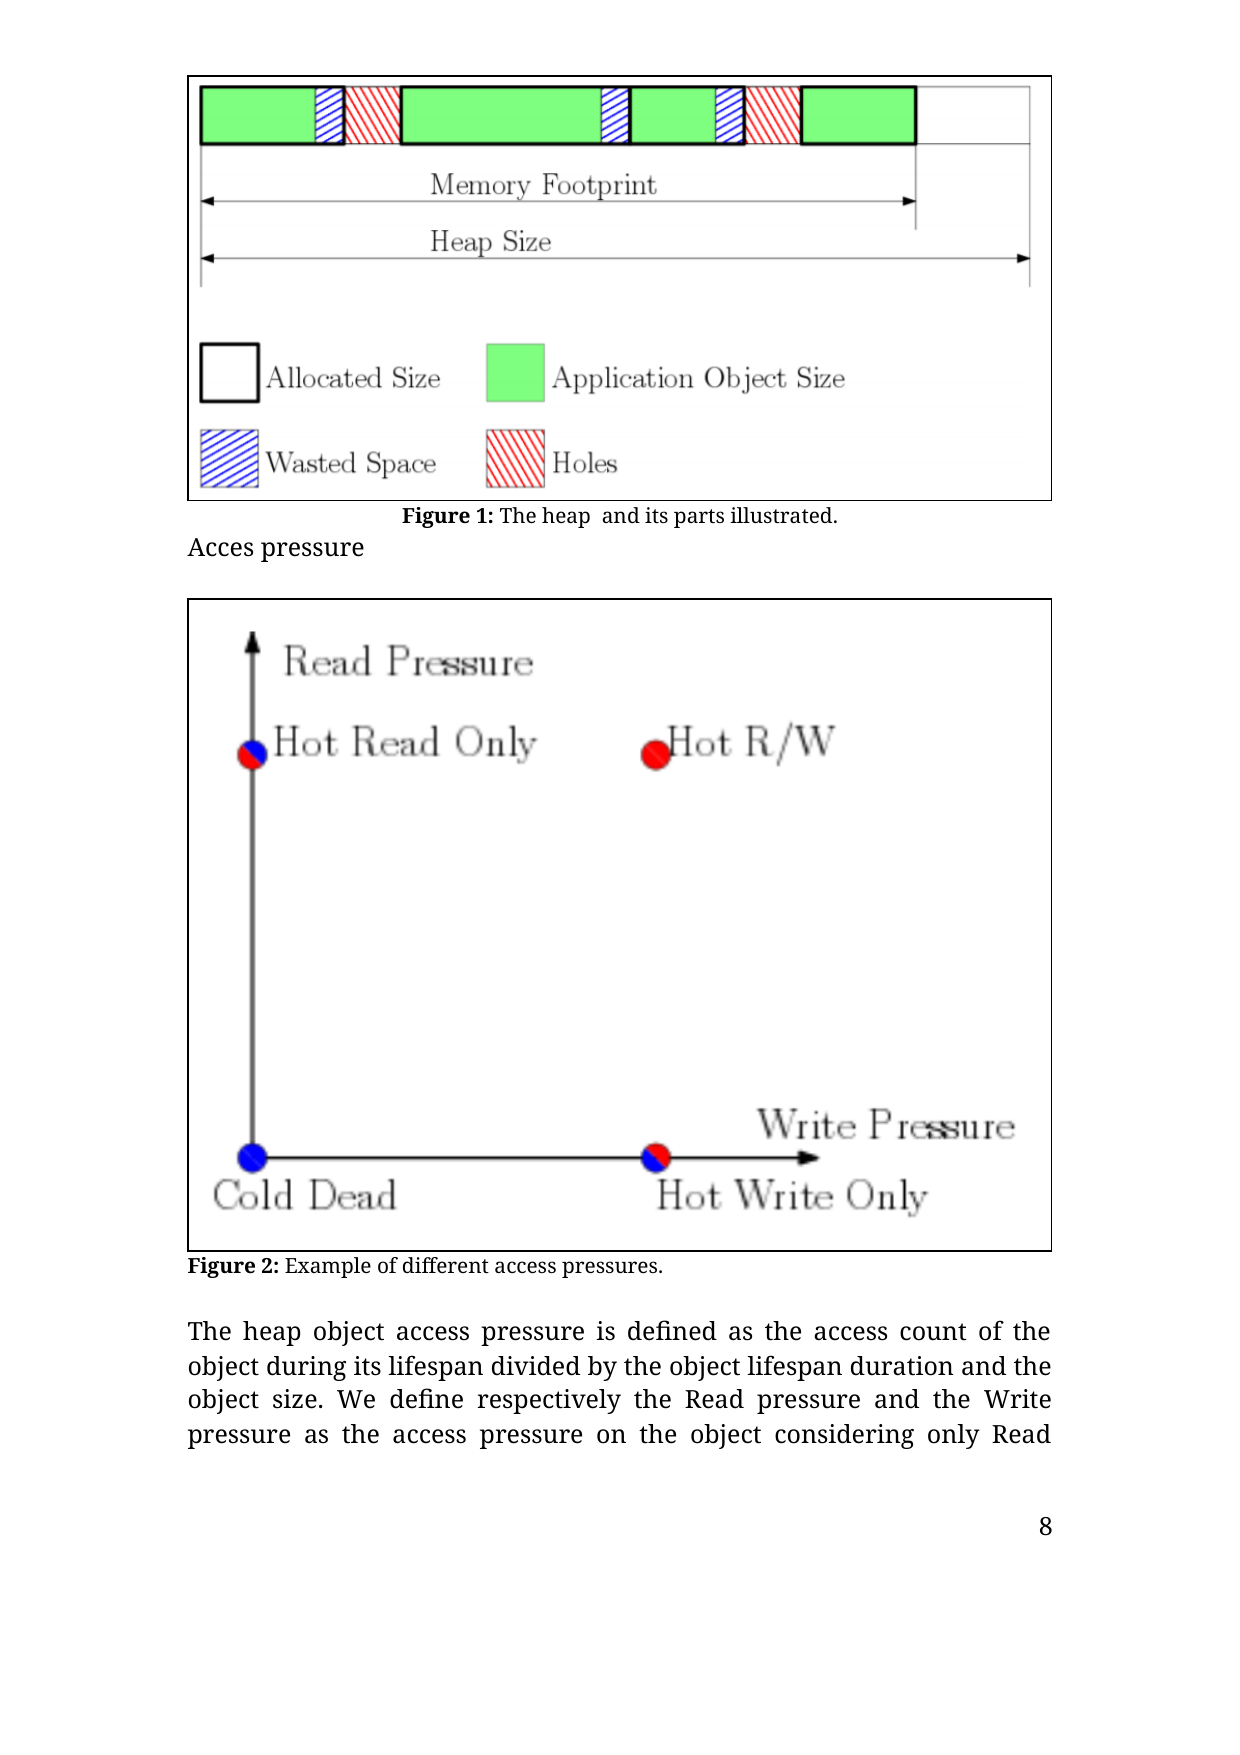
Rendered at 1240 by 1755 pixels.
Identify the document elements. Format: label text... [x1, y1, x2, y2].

text Figure 1: The heap and its parts illustrated. [187, 501, 1052, 530]
text Acces pressure [187, 530, 1052, 564]
text Figure 2: Example of different access pressures. [187, 1252, 1052, 1280]
text The heap object access pressure is defined as the access count of the object during its lifespan divided by the object lifespan duration and the object size. We define respectively the Read pressure and the Write pressure as the access pressure on the object considering only Read [187, 1314, 1052, 1450]
